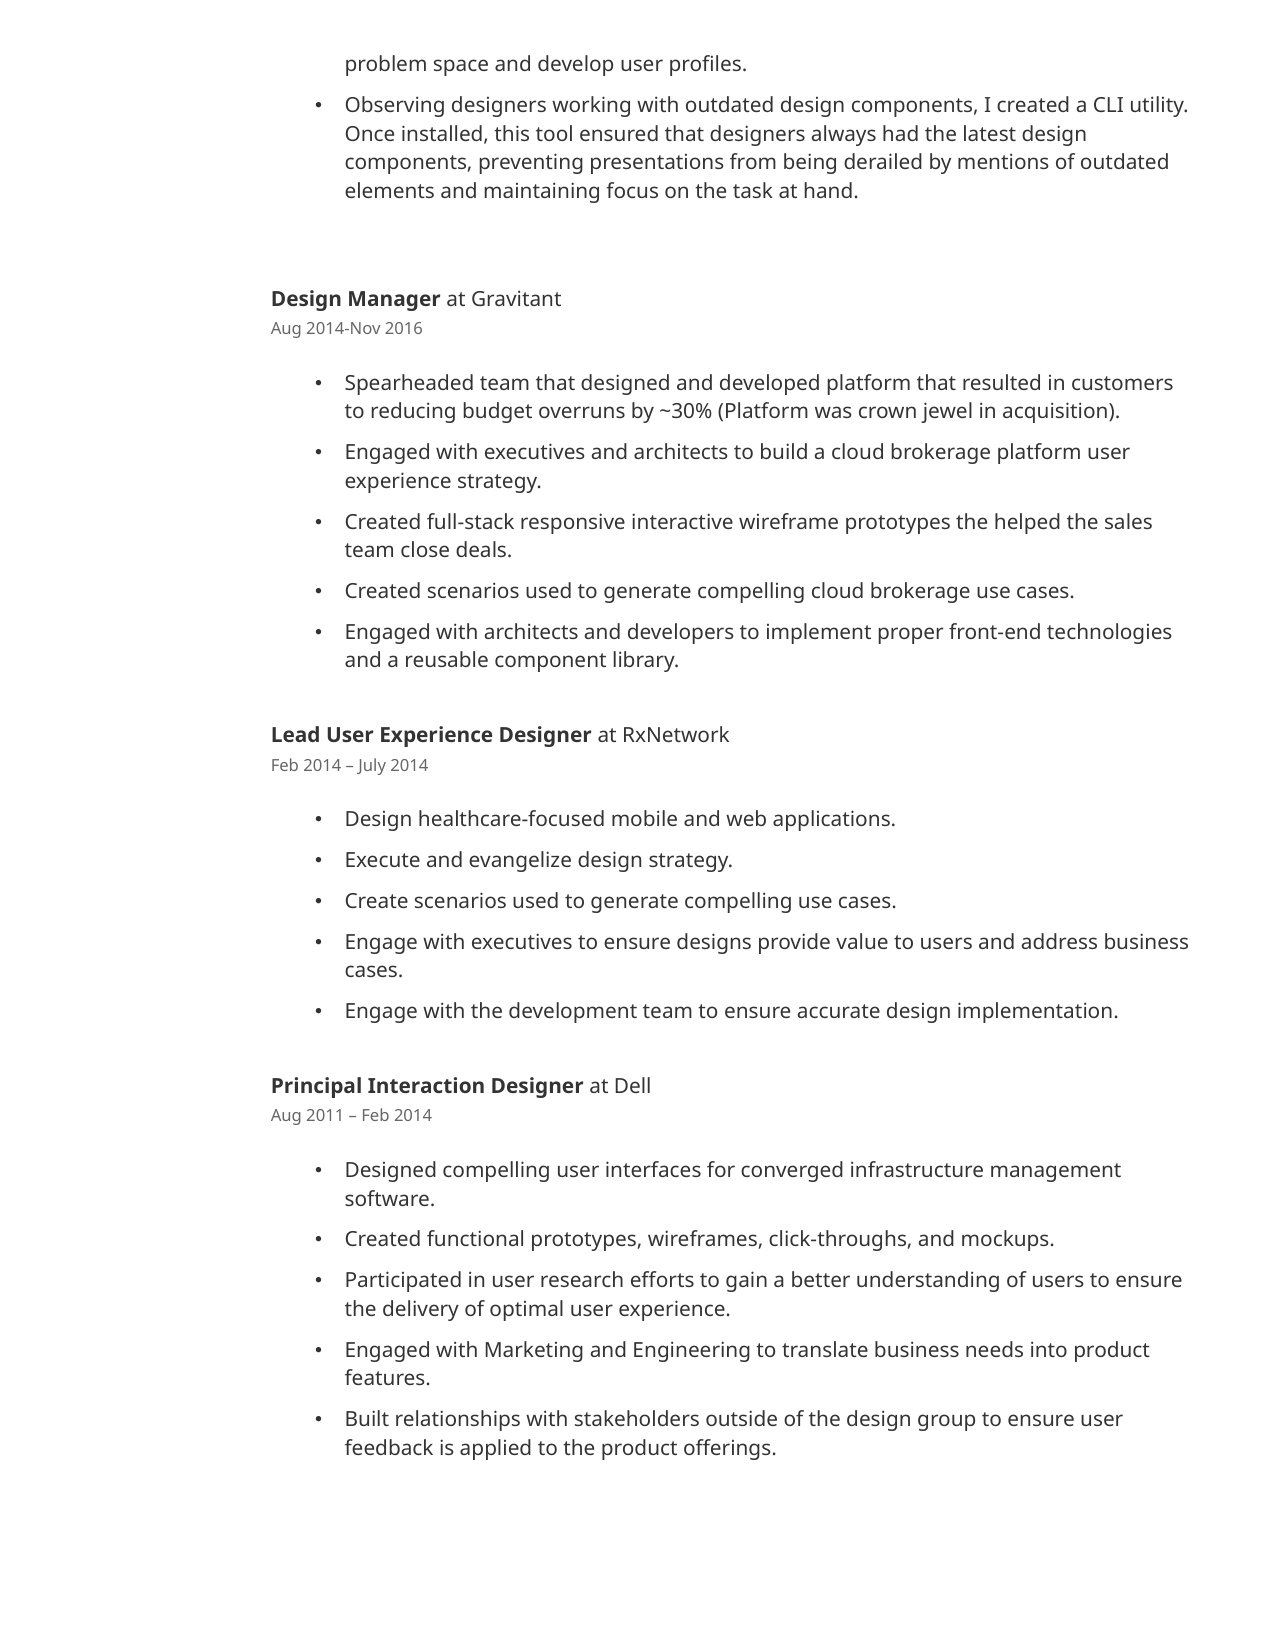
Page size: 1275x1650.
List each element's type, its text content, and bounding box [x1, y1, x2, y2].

table_header problem space and develop user profiles. Observing designers working with outdated design components, I created a CLI utility. Once installed, this tool ensured that designers always had the latest design components, preventing presentations from being derailed by mentions of outdated elements and maintaining focus on the task at hand. Design Manager at Gravitant Aug 2014-Nov 2016 Spearheaded team that designed and developed platform that resulted in customers to reducing budget overruns by ~30% (Platform was crown jewel in acquisition). Engaged with executives and architects to build a cloud brokerage platform user experience strategy. Created full-stack responsive interactive wireframe prototypes the helped the sales team close deals. Created scenarios used to generate compelling cloud brokerage use cases. Engaged with architects and developers to implement proper front-end technologies and a reusable component library. Lead User Experience Designer at RxNetwork Feb 2014 – July 2014 Design healthcare-focused mobile and web applications. Execute and evangelize design strategy. Create scenarios used to generate compelling use cases. Engage with executives to ensure designs provide value to users and address business cases. Engage with the development team to ensure accurate design implementation. Principal Interaction Designer at Dell Aug 2011 – Feb 2014 Designed compelling user interfaces for converged infrastructure management software. Created functional prototypes, wireframes, click-throughs, and mockups. Participated in user research efforts to gain a better understanding of users to ensure the delivery of optimal user experience. Engaged with Marketing and Engineering to translate business needs into product features. Built relationships with stakeholders outside of the design group to ensure user feedback is applied to the product offerings. [271, 50, 1190, 1526]
table_header [51, 50, 271, 1526]
